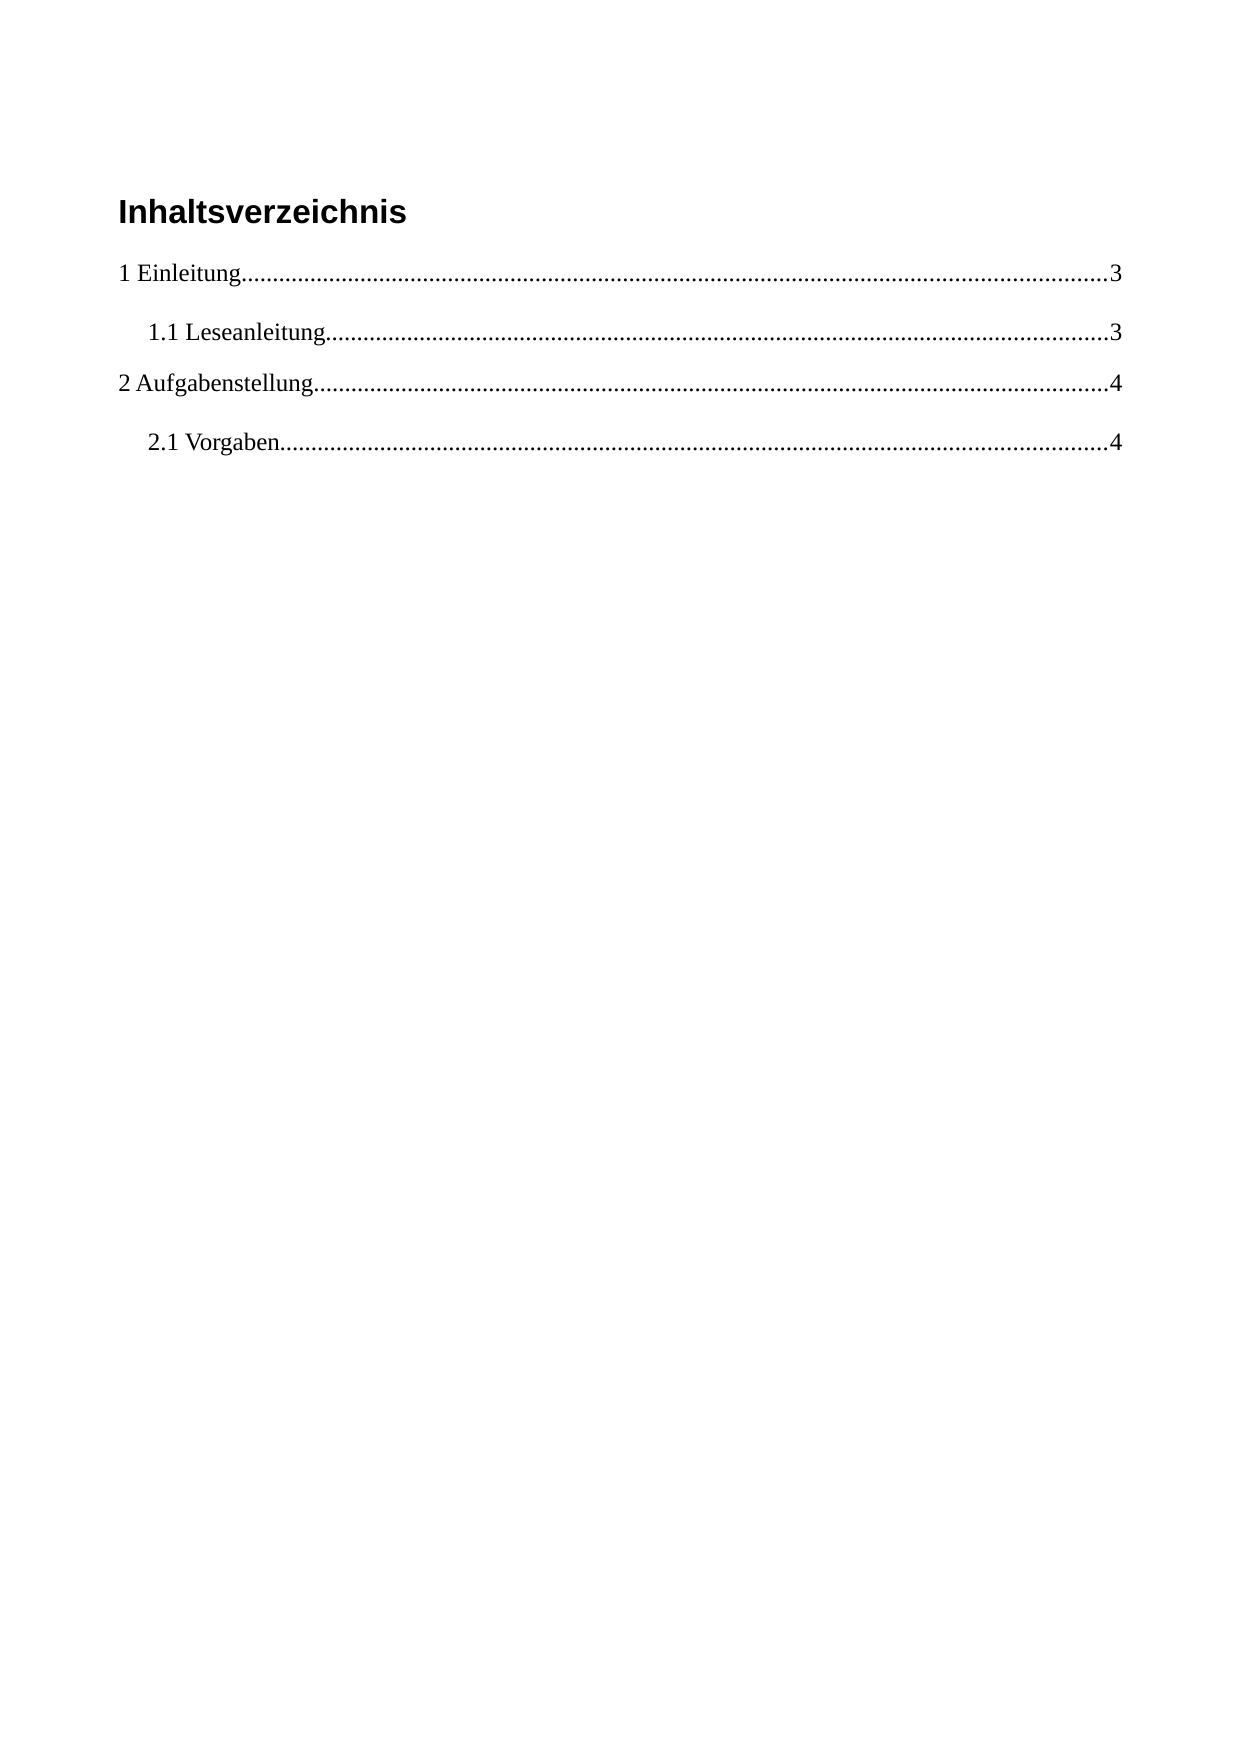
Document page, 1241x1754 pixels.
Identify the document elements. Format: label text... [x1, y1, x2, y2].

text 1 Einleitung 3 [118, 258, 1122, 287]
text 2 Aufgabenstellung 4 [118, 368, 1122, 397]
text 1.1 Leseanleitung 3 [148, 317, 1122, 346]
text 2.1 Vorgaben 4 [148, 427, 1122, 456]
subtitle Inhaltsverzeichnis [118, 192, 1122, 231]
